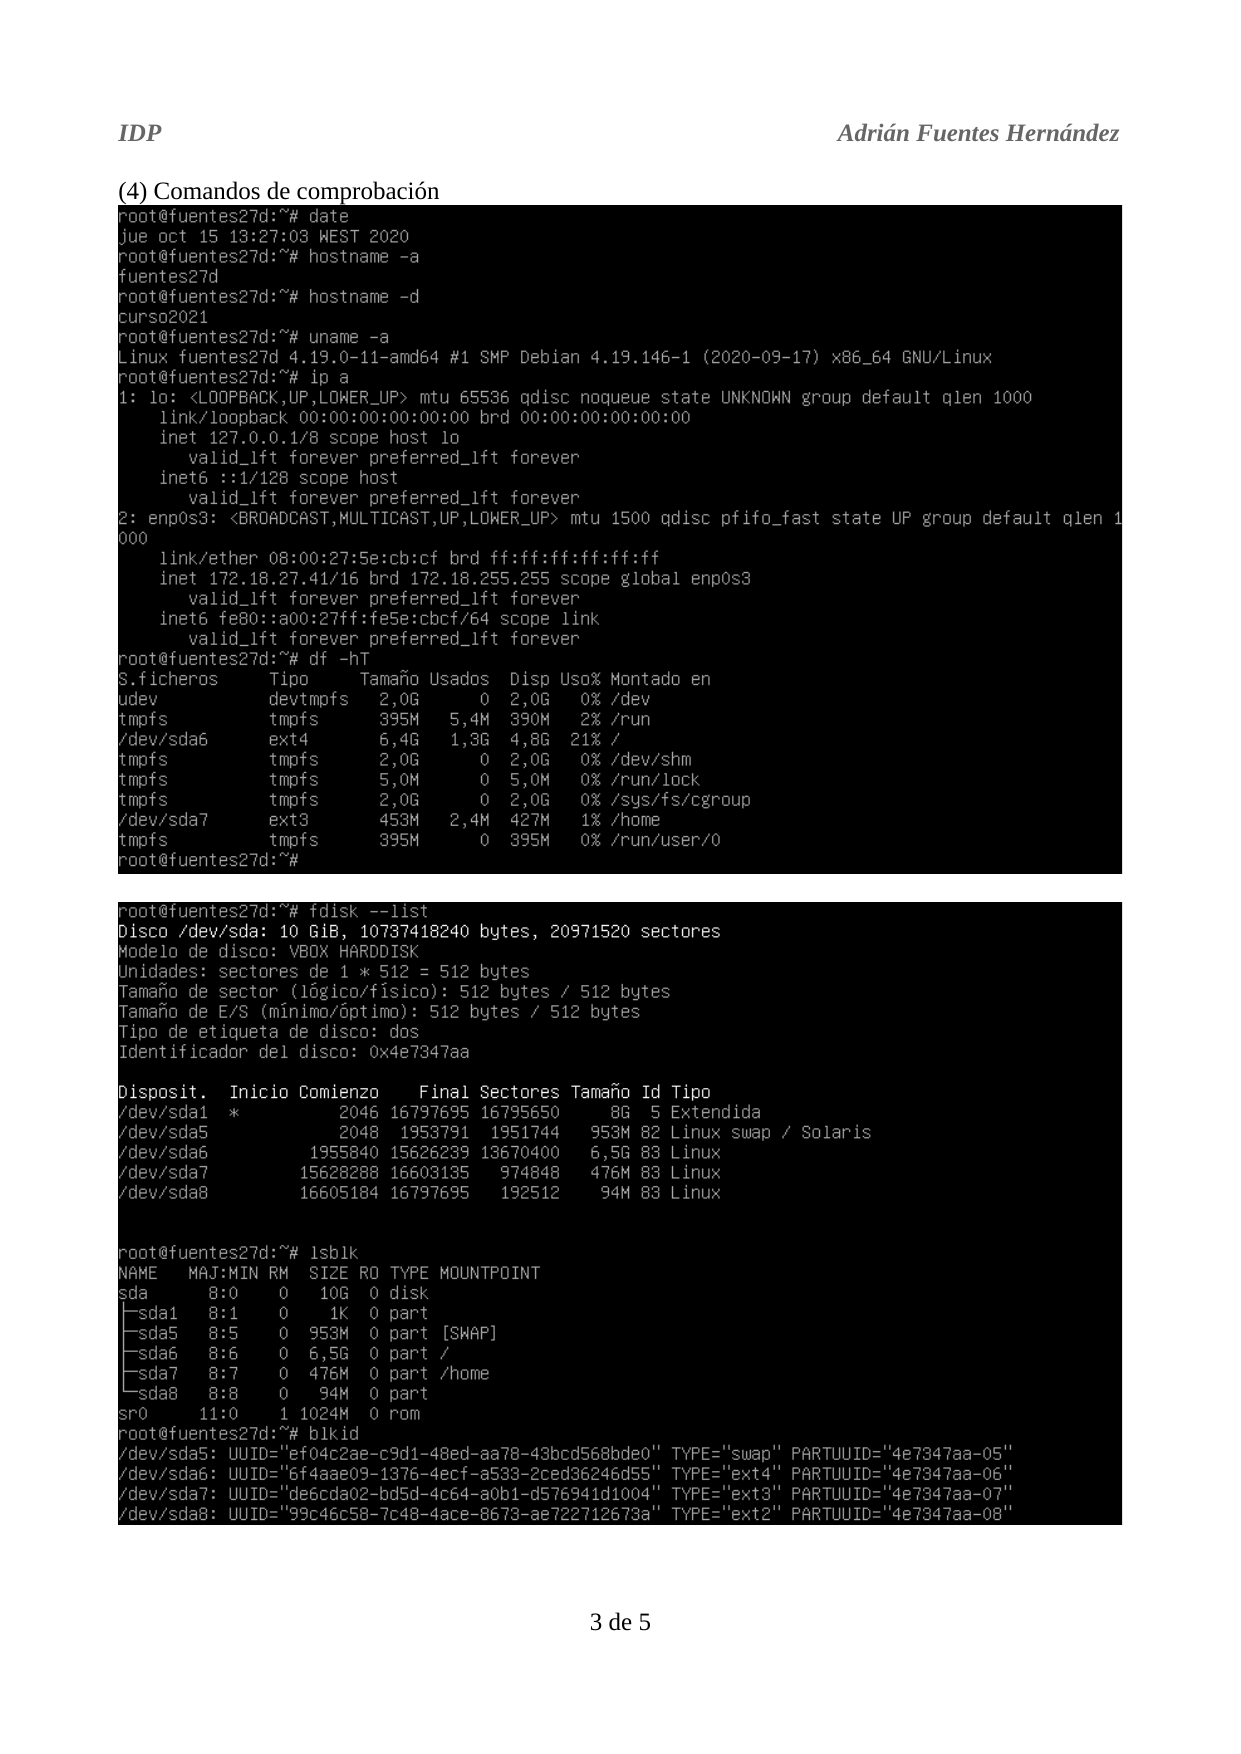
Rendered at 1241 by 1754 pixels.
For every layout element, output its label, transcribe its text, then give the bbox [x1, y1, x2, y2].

text (4) Comandos de comprobación [118, 176, 1122, 205]
picture [118, 205, 1123, 874]
picture [118, 902, 1123, 1525]
